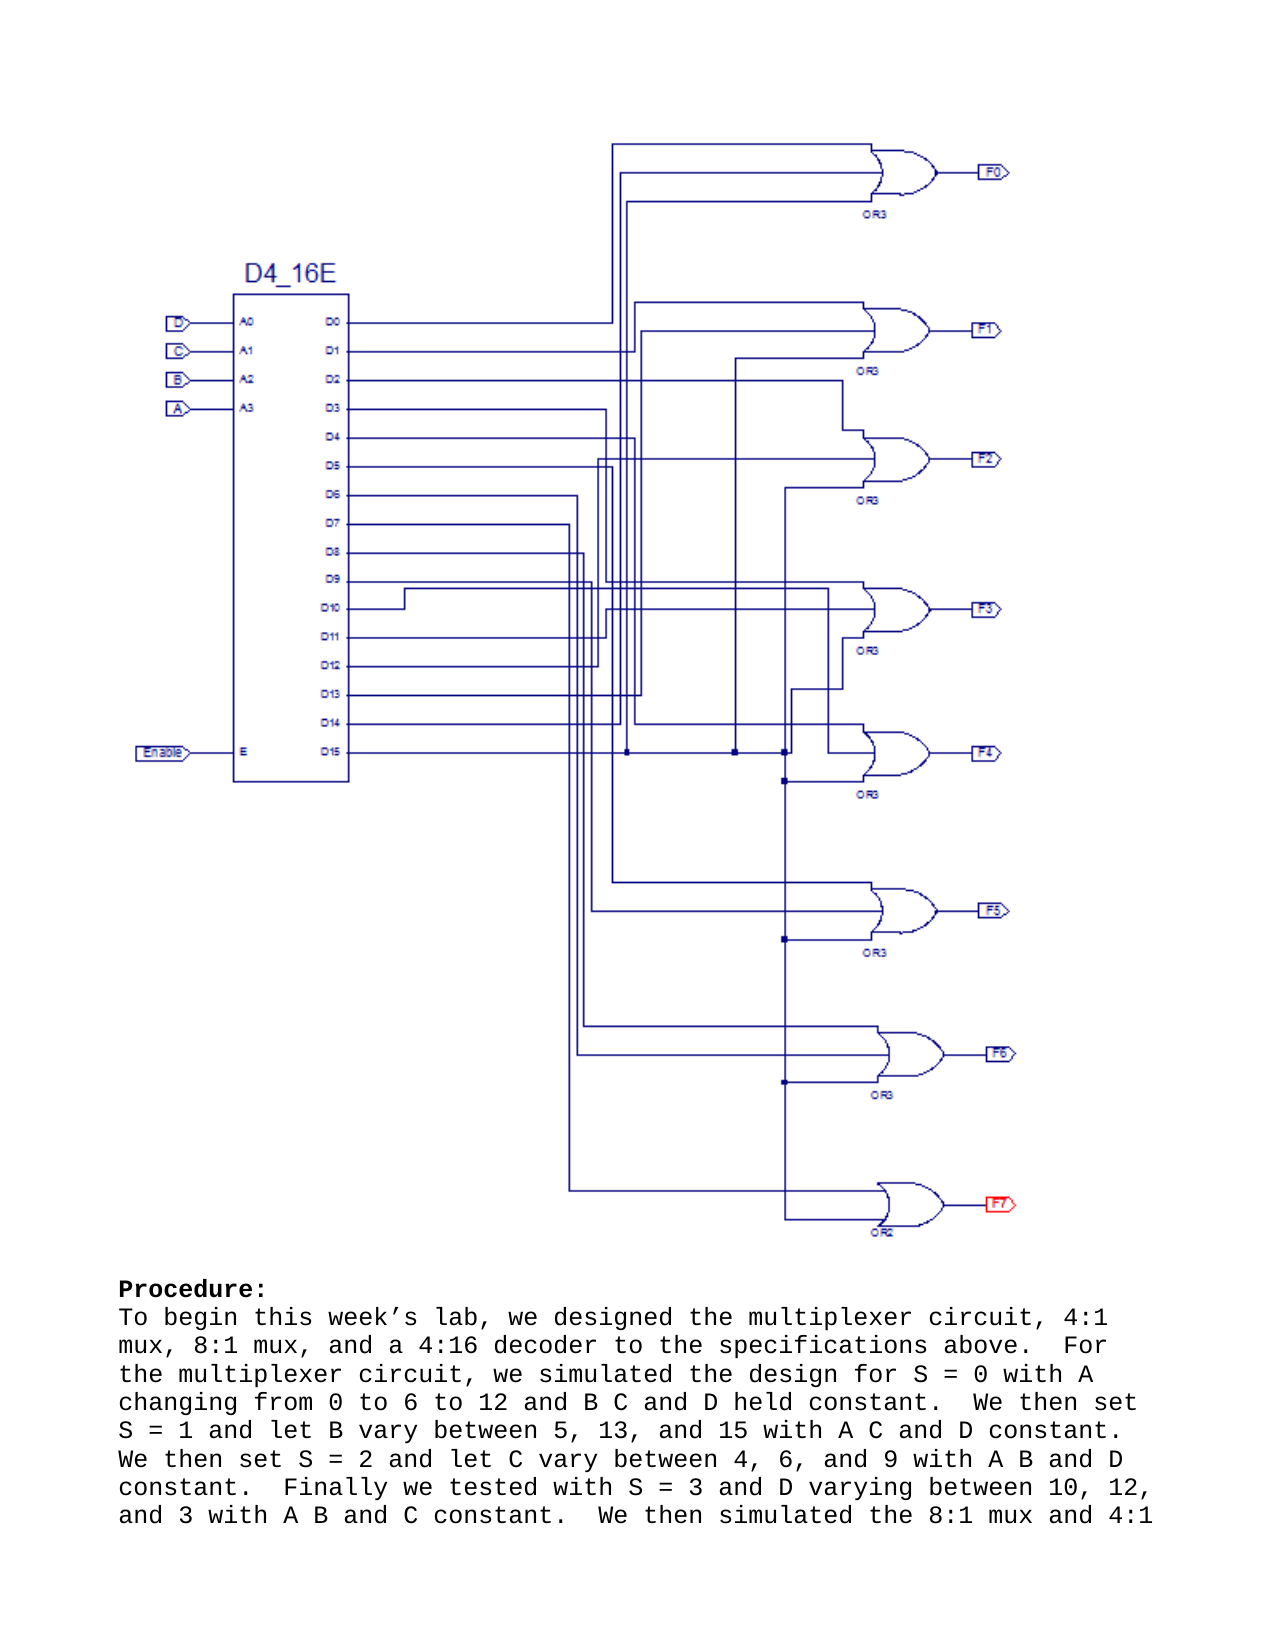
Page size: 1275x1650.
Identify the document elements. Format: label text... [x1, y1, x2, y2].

text To begin this week’s lab, we designed the multiplexer circuit, 4:1 mux, 8:1 mux, and a 4:16 decoder to the specifications above. For the multiplexer circuit, we simulated the design for S = 0 with A changing from 0 to 6 to 12 and B C and D held constant. We then set S = 1 and let B vary between 5, 13, and 15 with A C and D constant. We then set S = 2 and let C vary between 4, 6, and 9 with A B and D constant. Finally we tested with S = 3 and D varying between 10, 12, and 3 with A B and C constant. We then simulated the 8:1 mux and 4:1 [118, 1304, 1157, 1531]
text Procedure: [118, 1276, 1157, 1304]
picture [118, 118, 1050, 1248]
